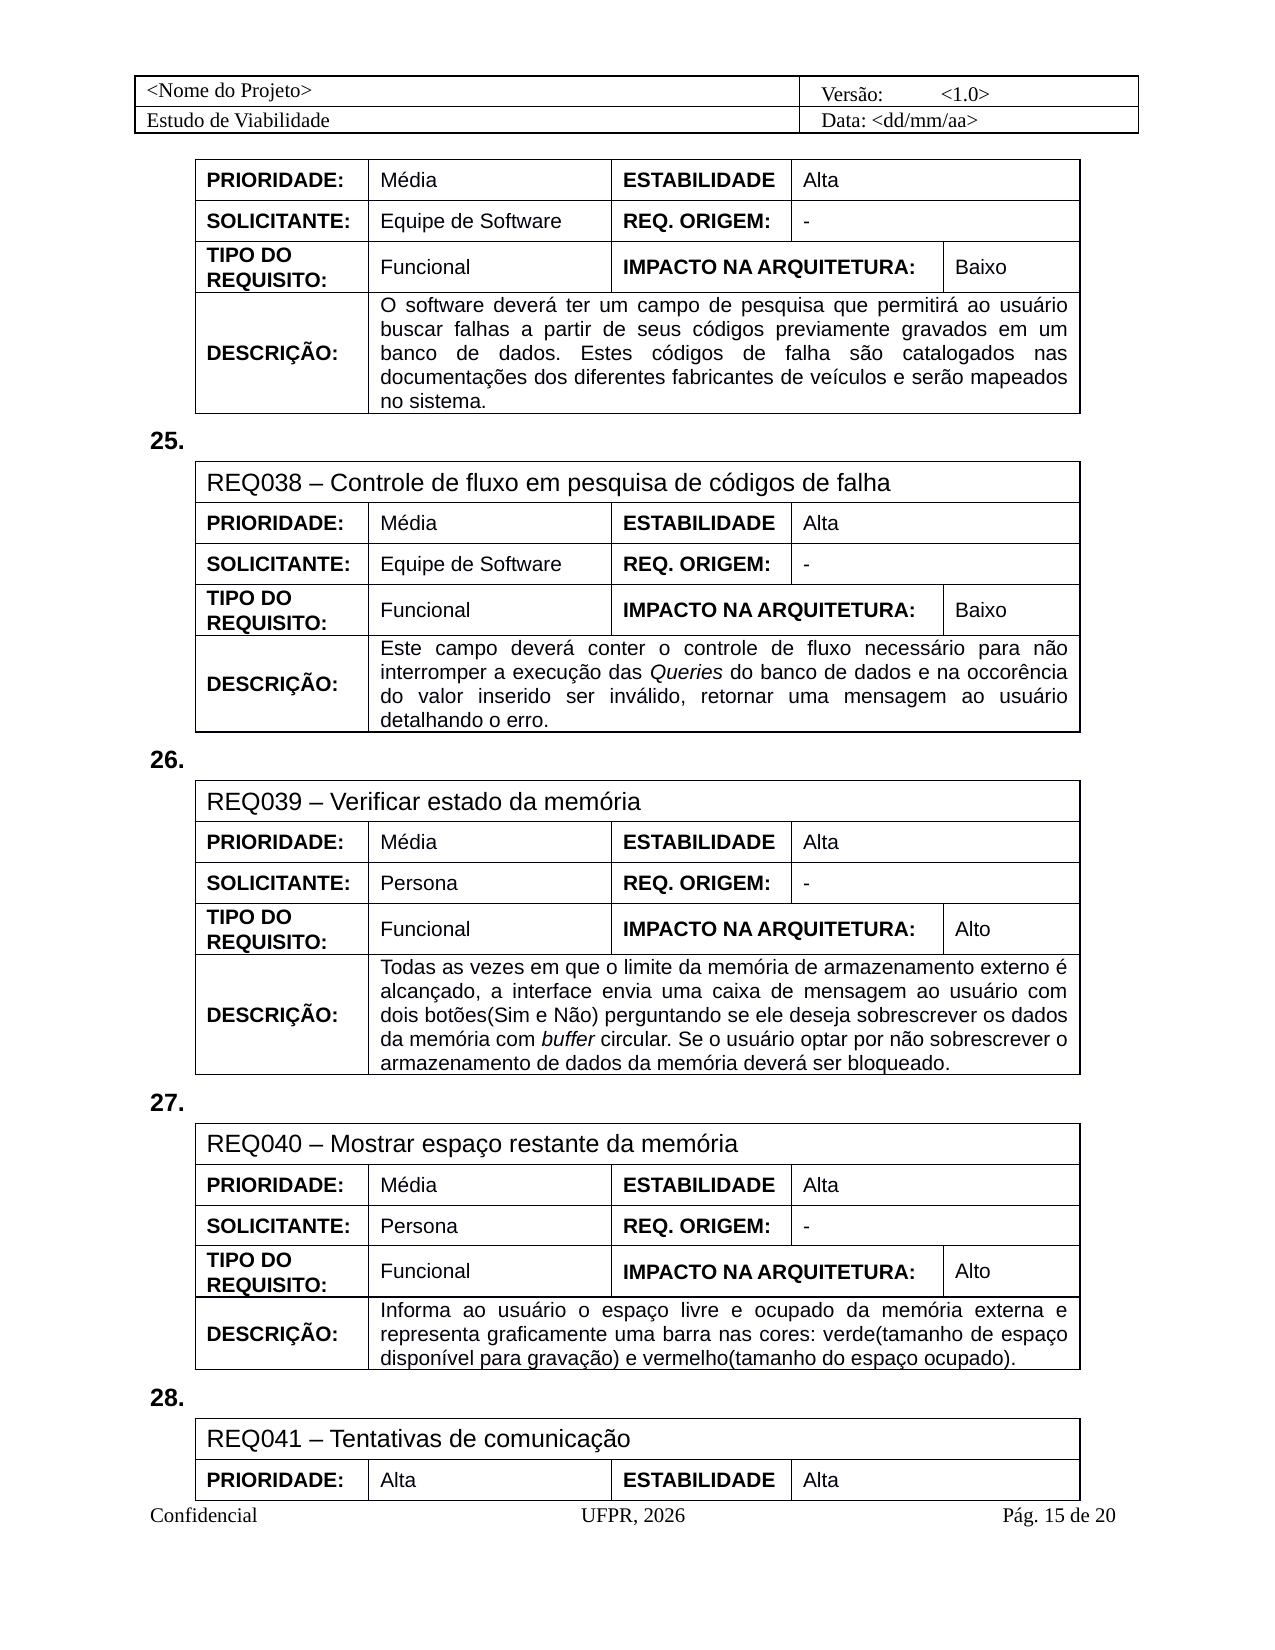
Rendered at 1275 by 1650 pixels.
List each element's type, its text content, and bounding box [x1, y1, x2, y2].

table_cell TIPO DO REQUISITO: [196, 904, 368, 953]
table_cell REQ. ORIGEM: [612, 1206, 791, 1245]
table_cell SOLICITANTE: [196, 544, 368, 583]
table_cell PRIORIDADE: [196, 160, 368, 200]
table_cell REQ. ORIGEM: [612, 544, 791, 583]
table_header REQ039 – Verificar estado da memória [196, 781, 1079, 821]
table_cell TIPO DO REQUISITO: [196, 585, 368, 634]
table_cell DESCRIÇÃO: [196, 636, 368, 731]
table_cell PRIORIDADE: [196, 822, 368, 862]
table_cell REQ. ORIGEM: [612, 863, 791, 902]
table_cell DESCRIÇÃO: [196, 955, 368, 1074]
table_cell Média [369, 503, 611, 543]
table_cell TIPO DO REQUISITO: [196, 1246, 368, 1296]
table_cell IMPACTO NA ARQUITETURA: [612, 585, 943, 634]
table_header REQ038 – Controle de fluxo em pesquisa de códigos de falha [196, 462, 1079, 502]
table_cell Alta [792, 822, 1079, 862]
table_cell DESCRIÇÃO: [196, 293, 368, 412]
table_header REQ041 – Tentativas de comunicação [196, 1419, 1079, 1459]
table_cell SOLICITANTE: [196, 201, 368, 241]
table_cell IMPACTO NA ARQUITETURA: [612, 904, 943, 953]
table_cell ESTABILIDADE [612, 1460, 791, 1499]
table_cell Baixo [944, 242, 1079, 292]
table_cell Funcional [369, 242, 611, 292]
table_cell Funcional [369, 904, 611, 953]
table_cell ESTABILIDADE [612, 822, 791, 862]
table_cell Persona [369, 1206, 611, 1245]
table_cell IMPACTO NA ARQUITETURA: [612, 1246, 943, 1296]
table_cell TIPO DO REQUISITO: [196, 242, 368, 292]
table_cell Informa ao usuário o espaço livre e ocupado da memória externa e representa graficamente uma barra nas cores: verde(tamanho de espaço disponível para gravação) e vermelho(tamanho do espaço ocupado). [369, 1298, 1079, 1369]
table_cell ESTABILIDADE [612, 160, 791, 200]
table_cell Média [369, 1165, 611, 1204]
table_cell Alta [792, 1460, 1079, 1499]
table_cell Baixo [944, 585, 1079, 634]
table_cell Média [369, 822, 611, 862]
table_cell Este campo deverá conter o controle de fluxo necessário para não interromper a execução das Queries do banco de dados e na occorência do valor inserido ser inválido, retornar uma mensagem ao usuário detalhando o erro. [369, 636, 1079, 731]
table_cell Alta [792, 503, 1079, 543]
table_cell ESTABILIDADE [612, 503, 791, 543]
table_cell IMPACTO NA ARQUITETURA: [612, 242, 943, 292]
table_cell Alta [792, 1165, 1079, 1204]
table_cell Todas as vezes em que o limite da memória de armazenamento externo é alcançado, a interface envia uma caixa de mensagem ao usuário com dois botões(Sim e Não) perguntando se ele deseja sobrescrever os dados da memória com buffer circular. Se o usuário optar por não sobrescrever o armazenamento de dados da memória deverá ser bloqueado. [369, 955, 1079, 1074]
table_cell O software deverá ter um campo de pesquisa que permitirá ao usuário buscar falhas a partir de seus códigos previamente gravados em um banco de dados. Estes códigos de falha são catalogados nas documentações dos diferentes fabricantes de veículos e serão mapeados no sistema. [369, 293, 1079, 412]
table_cell Funcional [369, 1246, 611, 1296]
table_cell - [792, 544, 1079, 583]
table_cell Equipe de Software [369, 544, 611, 583]
table_cell Funcional [369, 585, 611, 634]
table_cell ESTABILIDADE [612, 1165, 791, 1204]
table_cell Alta [369, 1460, 611, 1499]
table_cell Alta [792, 160, 1079, 200]
table_cell PRIORIDADE: [196, 503, 368, 543]
table_cell DESCRIÇÃO: [196, 1298, 368, 1369]
table_cell - [792, 201, 1079, 241]
table_cell REQ. ORIGEM: [612, 201, 791, 241]
table_cell - [792, 1206, 1079, 1245]
table_cell PRIORIDADE: [196, 1460, 368, 1499]
table_cell Alto [944, 1246, 1079, 1296]
table_header REQ040 – Mostrar espaço restante da memória [196, 1124, 1079, 1164]
table_cell Equipe de Software [369, 201, 611, 241]
table_cell SOLICITANTE: [196, 1206, 368, 1245]
table_cell Persona [369, 863, 611, 902]
table_cell - [792, 863, 1079, 902]
table_cell SOLICITANTE: [196, 863, 368, 902]
table_cell PRIORIDADE: [196, 1165, 368, 1204]
table_cell Média [369, 160, 611, 200]
table_cell Alto [944, 904, 1079, 953]
